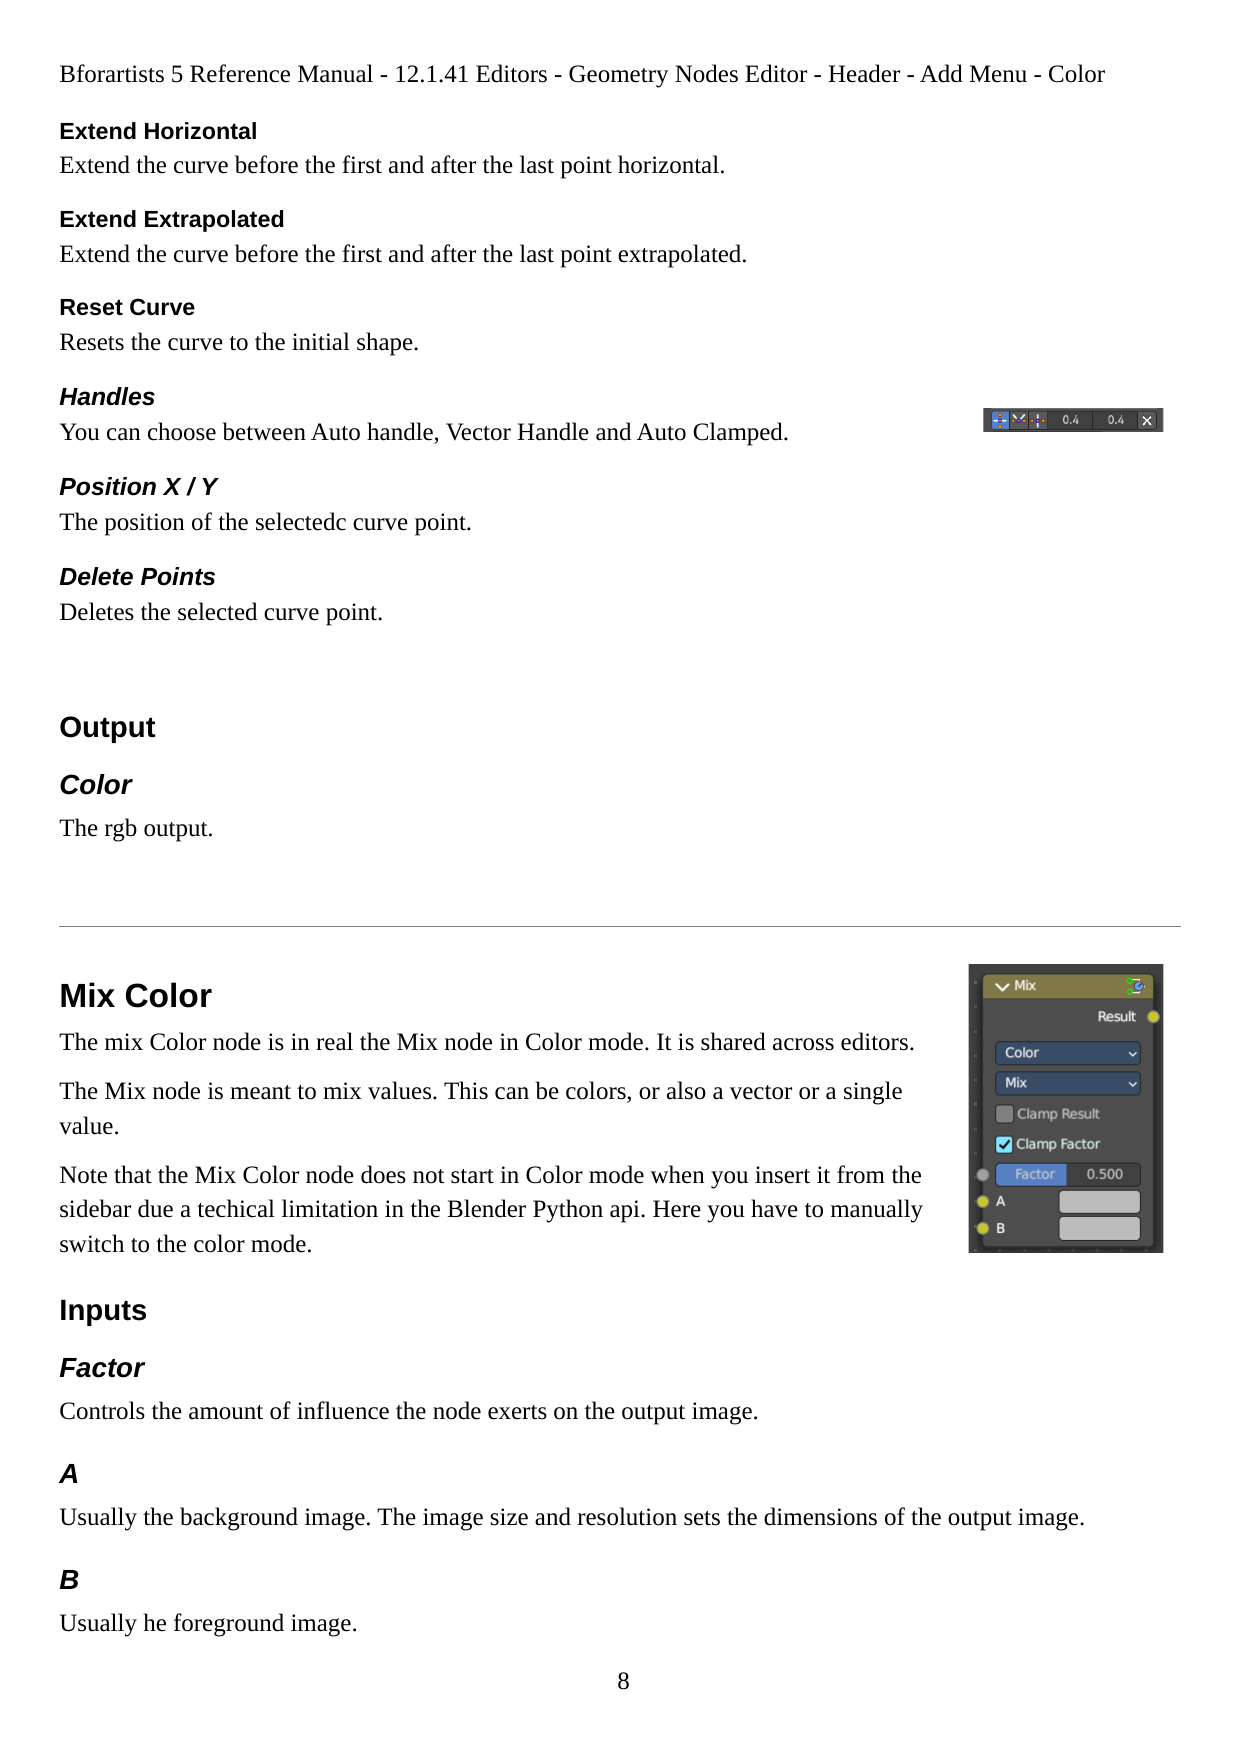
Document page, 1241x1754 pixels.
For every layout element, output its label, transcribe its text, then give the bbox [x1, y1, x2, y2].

subtitle Reset Curve [59, 294, 1181, 321]
text Usually the background image. The image size and resolution sets the dimensions of the output image. [59, 1502, 1181, 1530]
text Usually he foreground image. [59, 1608, 1181, 1636]
subtitle Extend Extrapolated [59, 206, 1181, 232]
text You can choose between Auto handle, Vector Handle and Auto Clamped. [59, 417, 1181, 446]
text Note that the Mix Color node does not start in Color mode when you insert it from the sidebar due a techical limitation in the Blender Python api. Here you have to manually switch to the color mode. [59, 1160, 1181, 1258]
text Deletes the selected curve point. [59, 597, 1181, 626]
text The rgb output. [59, 813, 1181, 842]
subtitle Mix Color [59, 976, 968, 1015]
subtitle Color [59, 769, 1181, 801]
subtitle Position X / Y [59, 472, 1181, 501]
subtitle A [59, 1457, 1181, 1489]
subtitle Factor [59, 1351, 1181, 1383]
text The Mix node is meant to mix values. This can be colors, or also a vector or a single value. [59, 1076, 968, 1140]
subtitle Handles [59, 382, 1181, 411]
subtitle [1164, 976, 1181, 1015]
text The mix Color node is in real the Mix node in Color mode. It is shared across editors. [59, 1027, 968, 1056]
subtitle Inputs [59, 1293, 1181, 1326]
text Extend the curve before the first and after the last point horizontal. [59, 150, 1181, 179]
text Extend the curve before the first and after the last point extrapolated. [59, 239, 1181, 267]
subtitle Output [59, 710, 1181, 744]
text The position of the selectedc curve point. [59, 507, 1181, 536]
text Resets the curve to the initial shape. [59, 327, 1181, 356]
text Controls the amount of influence the node exerts on the output image. [59, 1396, 1181, 1424]
subtitle B [59, 1563, 1181, 1595]
picture [983, 408, 1164, 432]
picture [968, 964, 1164, 1253]
subtitle Delete Points [59, 562, 1181, 591]
subtitle Extend Horizontal [59, 117, 1181, 144]
